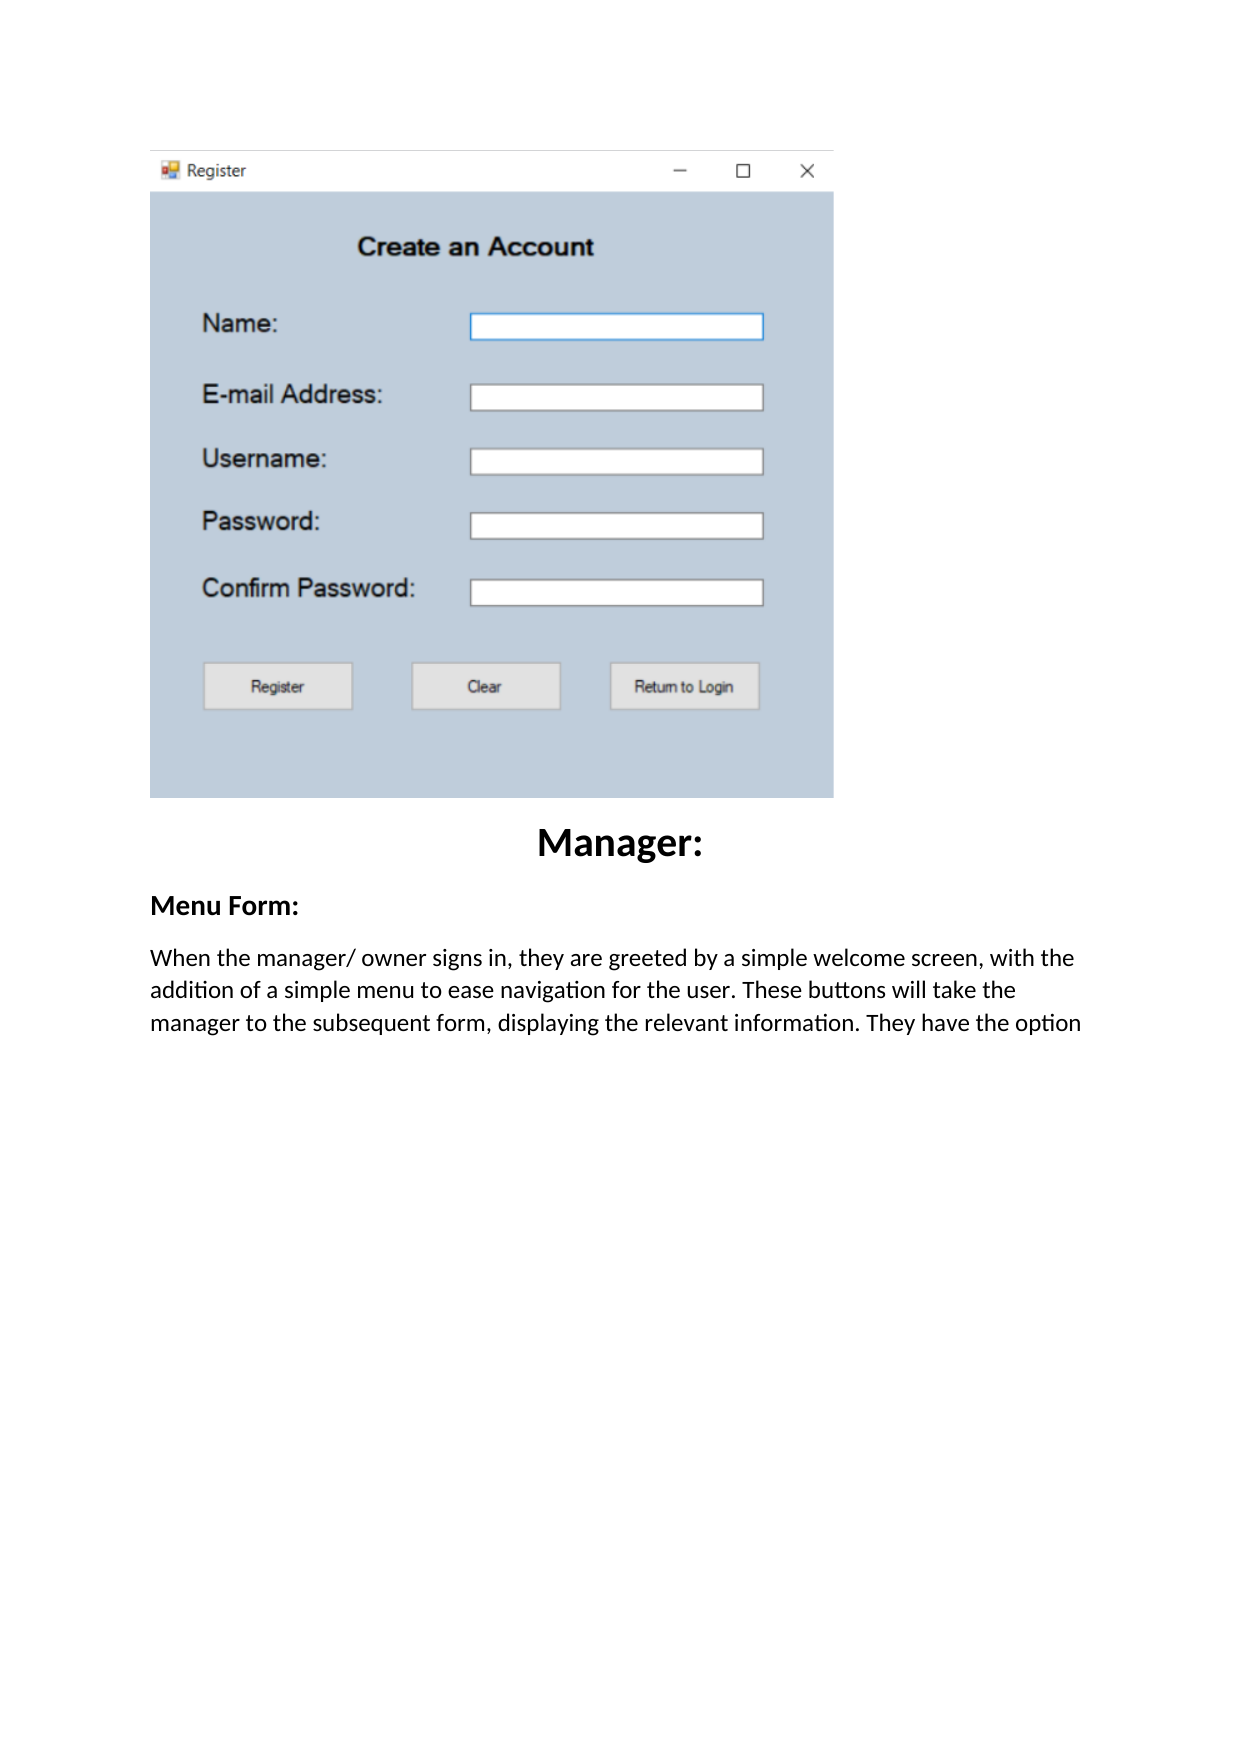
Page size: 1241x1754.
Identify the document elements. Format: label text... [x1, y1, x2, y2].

text Manager: [150, 816, 1090, 867]
text Menu Form: [150, 887, 1090, 923]
text When the manager/ owner signs in, they are greeted by a simple welcome screen, with the addition of a simple menu to ease navigation for the user. These buttons will take the manager to the subsequent form, displaying the relevant information. They have the option [150, 942, 1090, 1037]
